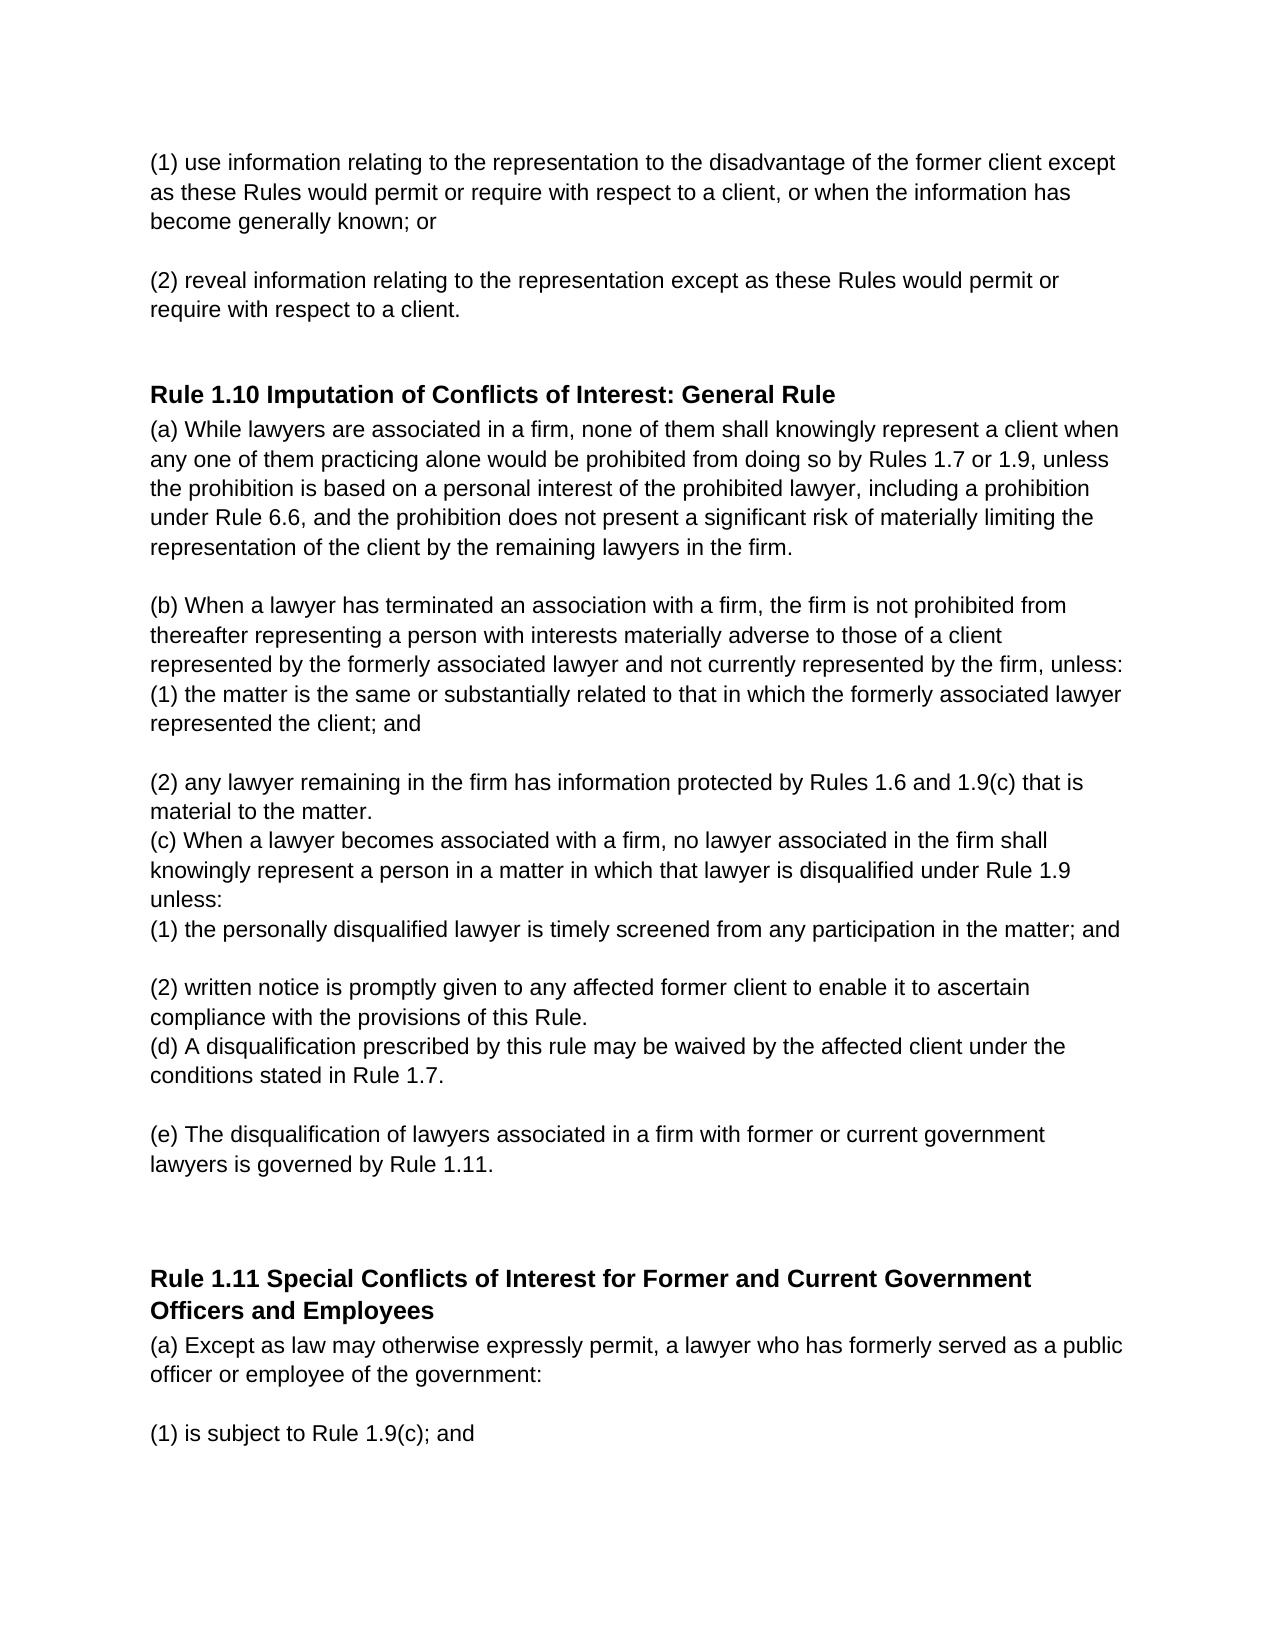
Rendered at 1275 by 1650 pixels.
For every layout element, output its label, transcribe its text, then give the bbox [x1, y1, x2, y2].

text (c) When a lawyer becomes associated with a firm, no lawyer associated in the firm shall knowingly represent a person in a matter in which that lawyer is disqualified under Rule 1.9 unless: [150, 828, 1125, 912]
text (2) reveal information relating to the representation except as these Rules would permit or require with respect to a client. [150, 267, 1125, 322]
subtitle Rule 1.11 Special Conflicts of Interest for Former and Current Government Officers and Employees [150, 1264, 1125, 1324]
text (d) A disqualification prescribed by this rule may be waived by the affected client under the conditions stated in Rule 1.7. [150, 1034, 1125, 1089]
text (2) written notice is promptly given to any affected former client to enable it to ascertain compliance with the provisions of this Rule. [150, 975, 1125, 1030]
text (1) the personally disqualified lawyer is timely screened from any participation in the matter; and [150, 916, 1125, 942]
text (1) the matter is the same or substantially related to that in which the formerly associated lawyer represented the client; and [150, 681, 1125, 736]
text (a) While lawyers are associated in a firm, none of them shall knowingly represent a client when any one of them practicing alone would be prohibited from doing so by Rules 1.7 or 1.9, unless the prohibition is based on a personal interest of the prohibited lawyer, including a prohibition under Rule 6.6, and the prohibition does not present a significant risk of materially limiting the representation of the client by the remaining lawyers in the firm. [150, 417, 1125, 560]
text (b) When a lawyer has terminated an association with a firm, the firm is not prohibited from thereafter representing a person with interests materially adverse to those of a client represented by the formerly associated lawyer and not currently represented by the firm, unless: [150, 593, 1125, 677]
text (a) Except as law may otherwise expressly permit, a lawyer who has formerly served as a public officer or employee of the government: [150, 1333, 1125, 1388]
text (2) any lawyer remaining in the firm has information protected by Rules 1.6 and 1.9(c) that is material to the matter. [150, 769, 1125, 824]
text (e) The disqualification of lawyers associated in a firm with former or current government lawyers is governed by Rule 1.11. [150, 1122, 1125, 1177]
subtitle Rule 1.10 Imputation of Conflicts of Interest: General Rule [150, 381, 1125, 408]
text (1) use information relating to the representation to the disadvantage of the former client except as these Rules would permit or require with respect to a client, or when the information has become generally known; or [150, 150, 1125, 234]
text (1) is subject to Rule 1.9(c); and [150, 1421, 1125, 1446]
